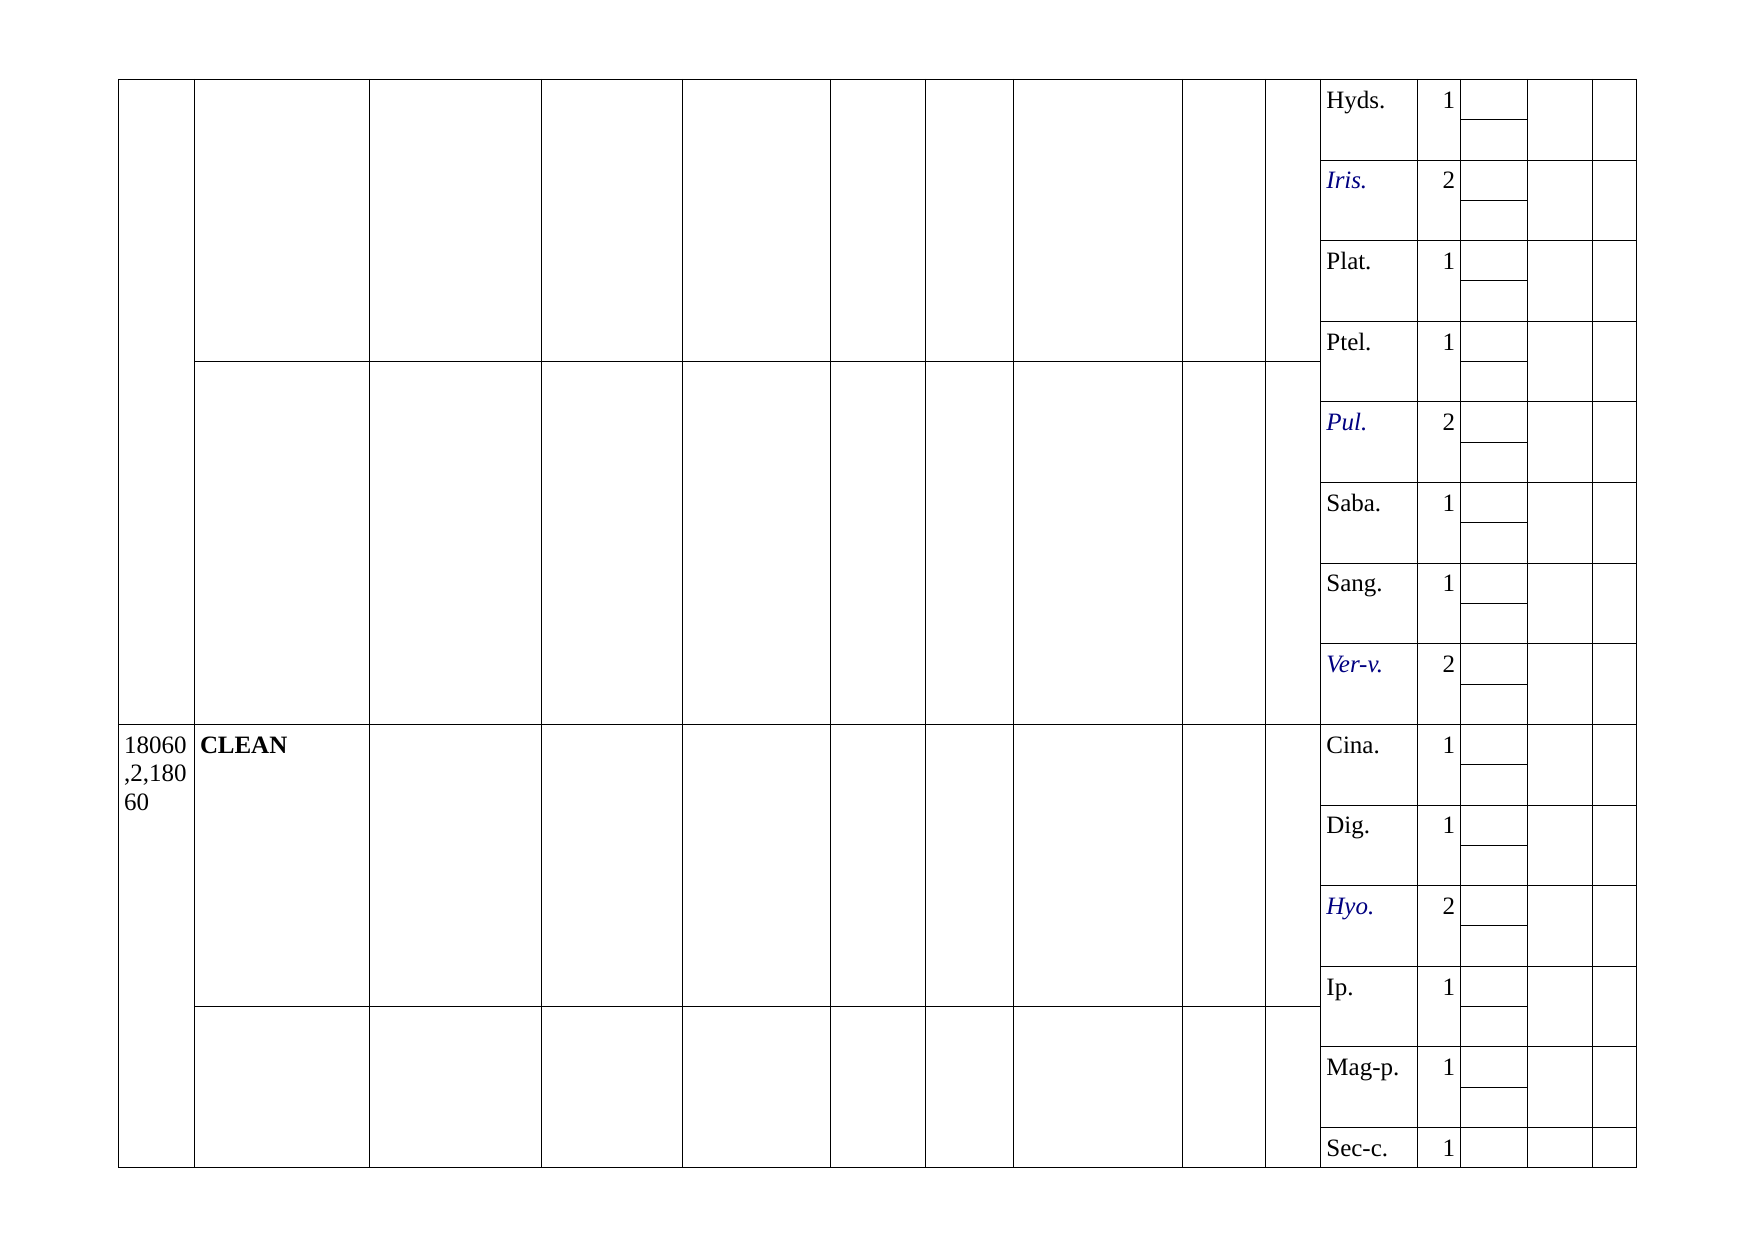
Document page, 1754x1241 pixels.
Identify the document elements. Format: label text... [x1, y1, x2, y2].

table_cell [1461, 806, 1527, 845]
table_cell [1528, 80, 1592, 159]
table_cell 1 [1418, 564, 1460, 643]
table_cell [1461, 886, 1527, 925]
table_cell [831, 362, 925, 724]
table_cell Dig. [1321, 806, 1417, 885]
table_cell [195, 80, 369, 361]
table_cell [1593, 725, 1636, 804]
table_cell [1461, 523, 1527, 563]
table_cell clean [195, 725, 369, 1006]
table_cell Cina. [1321, 725, 1417, 804]
table_cell [1183, 725, 1265, 1006]
table_cell 1 [1418, 80, 1460, 159]
table_cell 2 [1418, 161, 1460, 240]
table_cell [1461, 241, 1527, 280]
table_cell [1461, 644, 1527, 683]
table_cell [1266, 362, 1320, 724]
table_cell [1528, 644, 1592, 724]
table_cell [542, 725, 682, 1006]
table_cell 18060,2,18060 [119, 725, 194, 1167]
table_cell [542, 80, 682, 361]
table_cell [1014, 1007, 1182, 1167]
table_cell [1461, 161, 1527, 200]
table_cell [1593, 1047, 1636, 1127]
table_cell Sec-c. [1321, 1128, 1417, 1167]
table_cell [683, 80, 830, 361]
table_cell [1528, 322, 1592, 401]
table_cell 2 [1418, 886, 1460, 966]
table_cell [1461, 483, 1527, 522]
table_cell [1461, 926, 1527, 966]
table_cell [1461, 1007, 1527, 1046]
table_cell [1461, 564, 1527, 603]
table_cell [1528, 241, 1592, 321]
table_cell [1461, 120, 1527, 159]
table_cell [926, 362, 1013, 724]
table_cell [1461, 685, 1527, 724]
table_cell [831, 80, 925, 361]
table_cell [542, 1007, 682, 1167]
table_cell [1528, 806, 1592, 885]
table_cell [1461, 402, 1527, 442]
table_cell [1461, 1128, 1527, 1167]
table_cell 1 [1418, 725, 1460, 804]
table_cell [1593, 241, 1636, 321]
table_cell [926, 80, 1013, 361]
table_cell [1461, 604, 1527, 643]
table_cell [1014, 725, 1182, 1006]
table_cell [370, 725, 541, 1006]
table_cell Ver-v. [1321, 644, 1417, 724]
table_cell [1266, 80, 1320, 361]
table_cell Ip. [1321, 967, 1417, 1046]
table_cell [1266, 725, 1320, 1006]
table_cell [119, 80, 194, 724]
table_cell Ptel. [1321, 322, 1417, 401]
table_cell [1266, 1007, 1320, 1167]
table_cell [683, 362, 830, 724]
table_cell 1 [1418, 483, 1460, 563]
table_cell [1528, 161, 1592, 240]
table_cell Plat. [1321, 241, 1417, 321]
table_cell [1461, 281, 1527, 321]
table_cell [1528, 1128, 1592, 1167]
table_cell [1593, 322, 1636, 401]
table_cell [1461, 846, 1527, 885]
table_cell 2 [1418, 644, 1460, 724]
table_cell [1593, 80, 1636, 159]
table_cell [926, 1007, 1013, 1167]
table_cell [370, 362, 541, 724]
table_cell 1 [1418, 1047, 1460, 1127]
table_cell [370, 1007, 541, 1167]
table_cell [1461, 1088, 1527, 1127]
table_cell [1593, 1128, 1636, 1167]
table_cell 1 [1418, 241, 1460, 321]
table_cell [1183, 1007, 1265, 1167]
table_cell 1 [1418, 322, 1460, 401]
table_cell [1593, 483, 1636, 563]
table_cell [1461, 967, 1527, 1006]
table_cell Pul. [1321, 402, 1417, 482]
table_cell [1461, 362, 1527, 401]
table_cell [370, 80, 541, 361]
table_cell [831, 725, 925, 1006]
table_cell [1593, 644, 1636, 724]
table_cell [1593, 886, 1636, 966]
table_cell [1593, 564, 1636, 643]
table_cell [1183, 362, 1265, 724]
table_cell [1461, 443, 1527, 482]
table_cell [1461, 765, 1527, 804]
table_cell [1461, 1047, 1527, 1087]
table_cell [1593, 967, 1636, 1046]
table_cell [683, 725, 830, 1006]
table_cell 1 [1418, 1128, 1460, 1167]
table_cell Hyds. [1321, 80, 1417, 159]
table_cell [1461, 201, 1527, 240]
table_cell [1014, 362, 1182, 724]
table_cell [1528, 886, 1592, 966]
table_cell [1528, 402, 1592, 482]
table_cell [1528, 1047, 1592, 1127]
table_cell [831, 1007, 925, 1167]
table_cell [1014, 80, 1182, 361]
table_cell [1528, 725, 1592, 804]
table_cell [1528, 483, 1592, 563]
table_cell [1528, 967, 1592, 1046]
table_cell Iris. [1321, 161, 1417, 240]
table_cell Hyo. [1321, 886, 1417, 966]
table_cell Saba. [1321, 483, 1417, 563]
table_cell [1593, 161, 1636, 240]
table_cell [683, 1007, 830, 1167]
table_cell [1183, 80, 1265, 361]
table_cell 2 [1418, 402, 1460, 482]
table_cell [195, 362, 369, 724]
table_cell [1461, 80, 1527, 119]
table_cell [1461, 725, 1527, 764]
table_cell [1461, 322, 1527, 361]
table_cell [1528, 564, 1592, 643]
table_cell Sang. [1321, 564, 1417, 643]
table_cell [1593, 806, 1636, 885]
table_cell Mag-p. [1321, 1047, 1417, 1127]
table_cell [1593, 402, 1636, 482]
table_cell 1 [1418, 806, 1460, 885]
table_cell [926, 725, 1013, 1006]
table_cell [195, 1007, 369, 1167]
table_cell [542, 362, 682, 724]
table_cell 1 [1418, 967, 1460, 1046]
